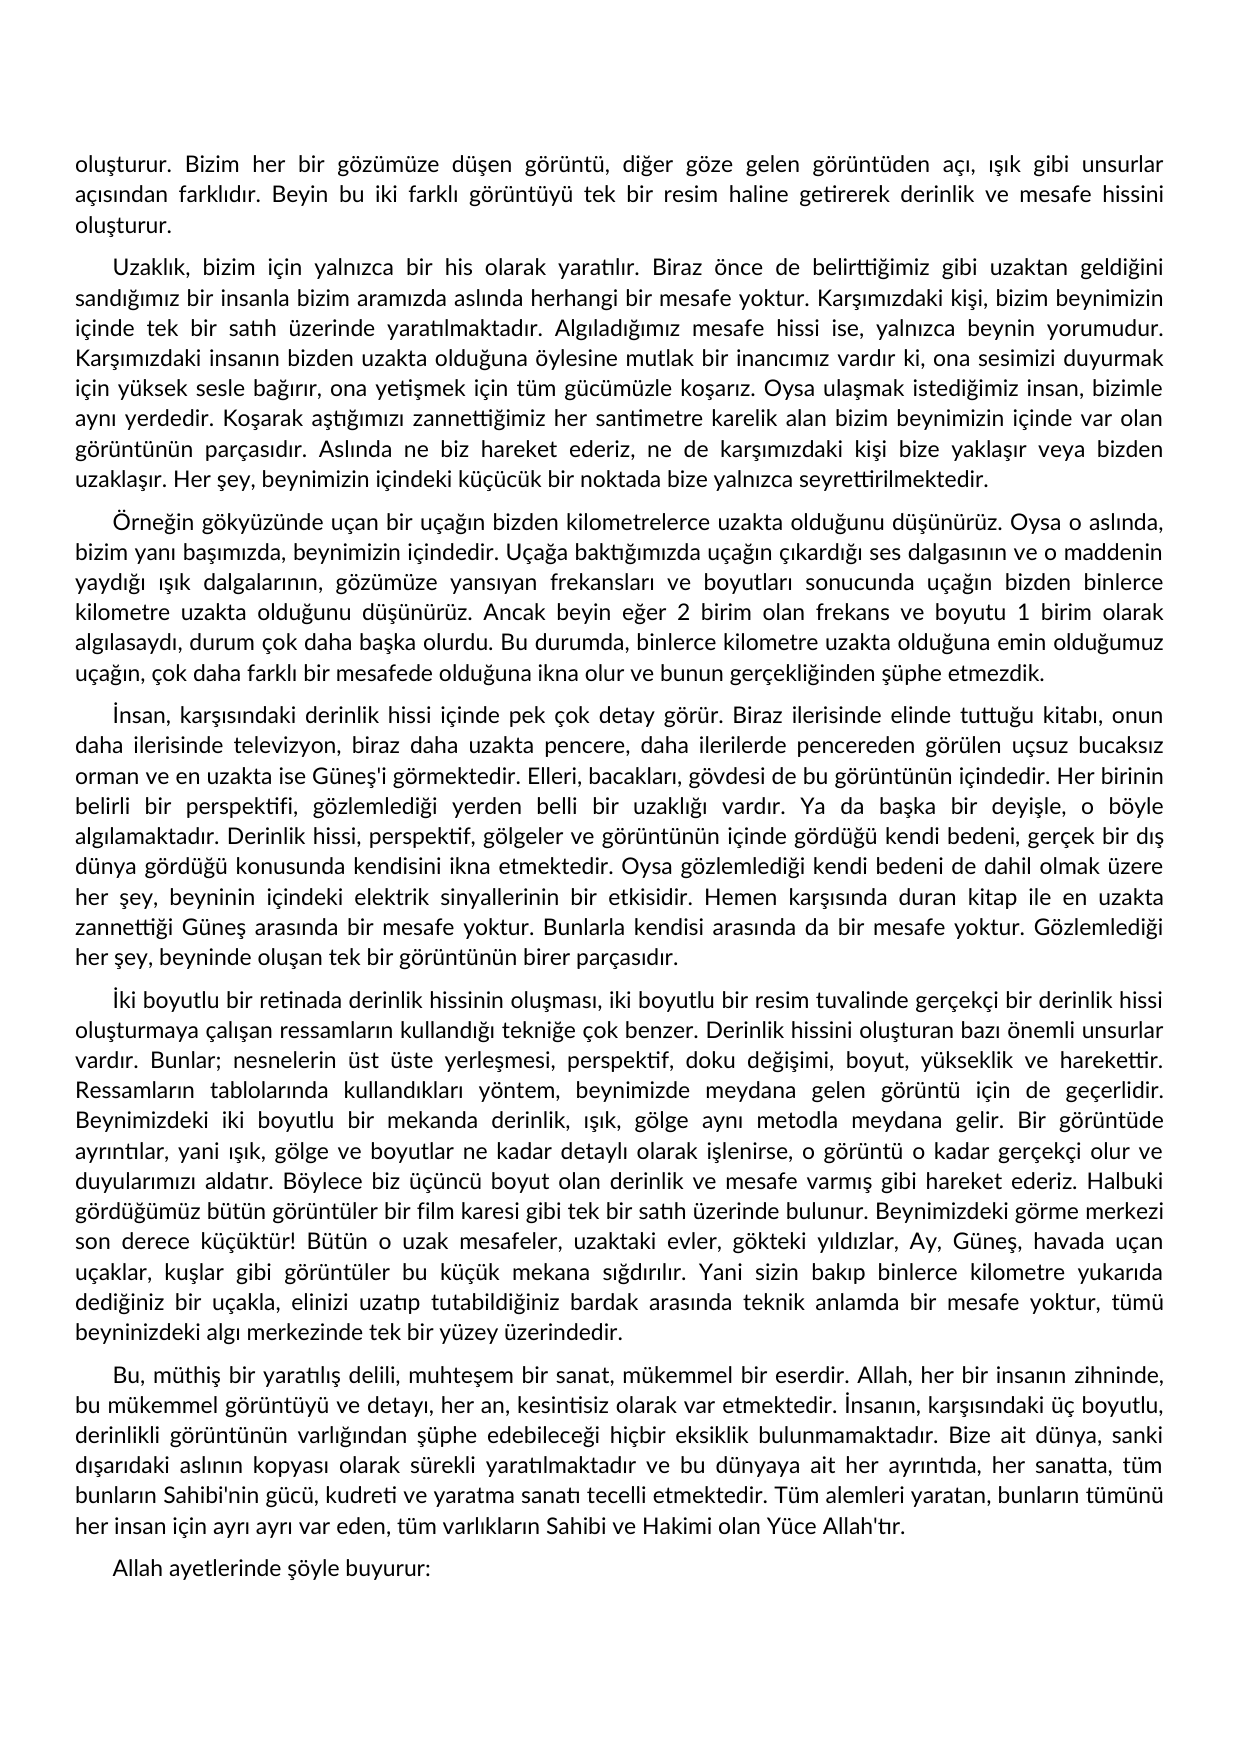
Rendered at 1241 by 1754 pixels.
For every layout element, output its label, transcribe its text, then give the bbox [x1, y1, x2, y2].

text İki boyutlu bir retinada derinlik hissinin oluşması, iki boyutlu bir resim tuvalinde gerçekçi bir derinlik hissi oluşturmaya çalışan ressamların kullandığı tekniğe çok benzer. Derinlik hissini oluşturan bazı önemli unsurlar vardır. Bunlar; nesnelerin üst üste yerleşmesi, perspektif, doku değişimi, boyut, yükseklik ve harekettir. Ressamların tablolarında kullandıkları yöntem, beynimizde meydana gelen görüntü için de geçerlidir. Beynimizdeki iki boyutlu bir mekanda derinlik, ışık, gölge aynı metodla meydana gelir. Bir görüntüde ayrıntılar, yani ışık, gölge ve boyutlar ne kadar detaylı olarak işlenirse, o görüntü o kadar gerçekçi olur ve duyularımızı aldatır. Böylece biz üçüncü boyut olan derinlik ve mesafe varmış gibi hareket ederiz. Halbuki gördüğümüz bütün görüntüler bir film karesi gibi tek bir satıh üzerinde bulunur. Beynimizdeki görme merkezi son derece küçüktür! Bütün o uzak mesafeler, uzaktaki evler, gökteki yıldızlar, Ay, Güneş, havada uçan uçaklar, kuşlar gibi görüntüler bu küçük mekana sığdırılır. Yani sizin bakıp binlerce kilometre yukarıda dediğiniz bir uçakla, elinizi uzatıp tutabildiğiniz bardak arasında teknik anlamda bir mesafe yoktur, tümü beyninizdeki algı merkezinde tek bir yüzey üzerindedir. [75, 985, 1165, 1345]
text Örneğin gökyüzünde uçan bir uçağın bizden kilometrelerce uzakta olduğunu düşünürüz. Oysa o aslında, bizim yanı başımızda, beynimizin içindedir. Uçağa baktığımızda uçağın çıkardığı ses dalgasının ve o maddenin yaydığı ışık dalgalarının, gözümüze yansıyan frekansları ve boyutları sonucunda uçağın bizden binlerce kilometre uzakta olduğunu düşünürüz. Ancak beyin eğer 2 birim olan frekans ve boyutu 1 birim olarak algılasaydı, durum çok daha başka olurdu. Bu durumda, binlerce kilometre uzakta olduğuna emin olduğumuz uçağın, çok daha farklı bir mesafede olduğuna ikna olur ve bunun gerçekliğinden şüphe etmezdik. [75, 507, 1165, 686]
text Bu, müthiş bir yaratılış delili, muhteşem bir sanat, mükemmel bir eserdir. Allah, her bir insanın zihninde, bu mükemmel görüntüyü ve detayı, her an, kesintisiz olarak var etmektedir. İnsanın, karşısındaki üç boyutlu, derinlikli görüntünün varlığından şüphe edebileceği hiçbir eksiklik bulunmamaktadır. Bize ait dünya, sanki dışarıdaki aslının kopyası olarak sürekli yaratılmaktadır ve bu dünyaya ait her ayrıntıda, her sanatta, tüm bunların Sahibi'nin gücü, kudreti ve yaratma sanatı tecelli etmektedir. Tüm alemleri yaratan, bunların tümünü her insan için ayrı ayrı var eden, tüm varlıkların Sahibi ve Hakimi olan Yüce Allah'tır. [75, 1360, 1165, 1539]
text İnsan, karşısındaki derinlik hissi içinde pek çok detay görür. Biraz ilerisinde elinde tuttuğu kitabı, onun daha ilerisinde televizyon, biraz daha uzakta pencere, daha ilerilerde pencereden görülen uçsuz bucaksız orman ve en uzakta ise Güneş'i görmektedir. Elleri, bacakları, gövdesi de bu görüntünün içindedir. Her birinin belirli bir perspektifi, gözlemlediği yerden belli bir uzaklığı vardır. Ya da başka bir deyişle, o böyle algılamaktadır. Derinlik hissi, perspektif, gölgeler ve görüntünün içinde gördüğü kendi bedeni, gerçek bir dış dünya gördüğü konusunda kendisini ikna etmektedir. Oysa gözlemlediği kendi bedeni de dahil olmak üzere her şey, beyninin içindeki elektrik sinyallerinin bir etkisidir. Hemen karşısında duran kitap ile en uzakta zannettiği Güneş arasında bir mesafe yoktur. Bunlarla kendisi arasında da bir mesafe yoktur. Gözlemlediği her şey, beyninde oluşan tek bir görüntünün birer parçasıdır. [75, 701, 1165, 970]
text oluşturur. Bizim her bir gözümüze düşen görüntü, diğer göze gelen görüntüden açı, ışık gibi unsurlar açısından farklıdır. Beyin bu iki farklı görüntüyü tek bir resim haline getirerek derinlik ve mesafe hissini oluşturur. [75, 150, 1165, 238]
text Allah ayetlerinde şöyle buyurur: [75, 1554, 1165, 1582]
text Uzaklık, bizim için yalnızca bir his olarak yaratılır. Biraz önce de belirttiğimiz gibi uzaktan geldiğini sandığımız bir insanla bizim aramızda aslında herhangi bir mesafe yoktur. Karşımızdaki kişi, bizim beynimizin içinde tek bir satıh üzerinde yaratılmaktadır. Algıladığımız mesafe hissi ise, yalnızca beynin yorumudur. Karşımızdaki insanın bizden uzakta olduğuna öylesine mutlak bir inancımız vardır ki, ona sesimizi duyurmak için yüksek sesle bağırır, ona yetişmek için tüm gücümüzle koşarız. Oysa ulaşmak istediğimiz insan, bizimle aynı yerdedir. Koşarak aştığımızı zannettiğimiz her santimetre karelik alan bizim beynimizin içinde var olan görüntünün parçasıdır. Aslında ne biz hareket ederiz, ne de karşımızdaki kişi bize yaklaşır veya bizden uzaklaşır. Her şey, beynimizin içindeki küçücük bir noktada bize yalnızca seyrettirilmektedir. [75, 253, 1165, 492]
